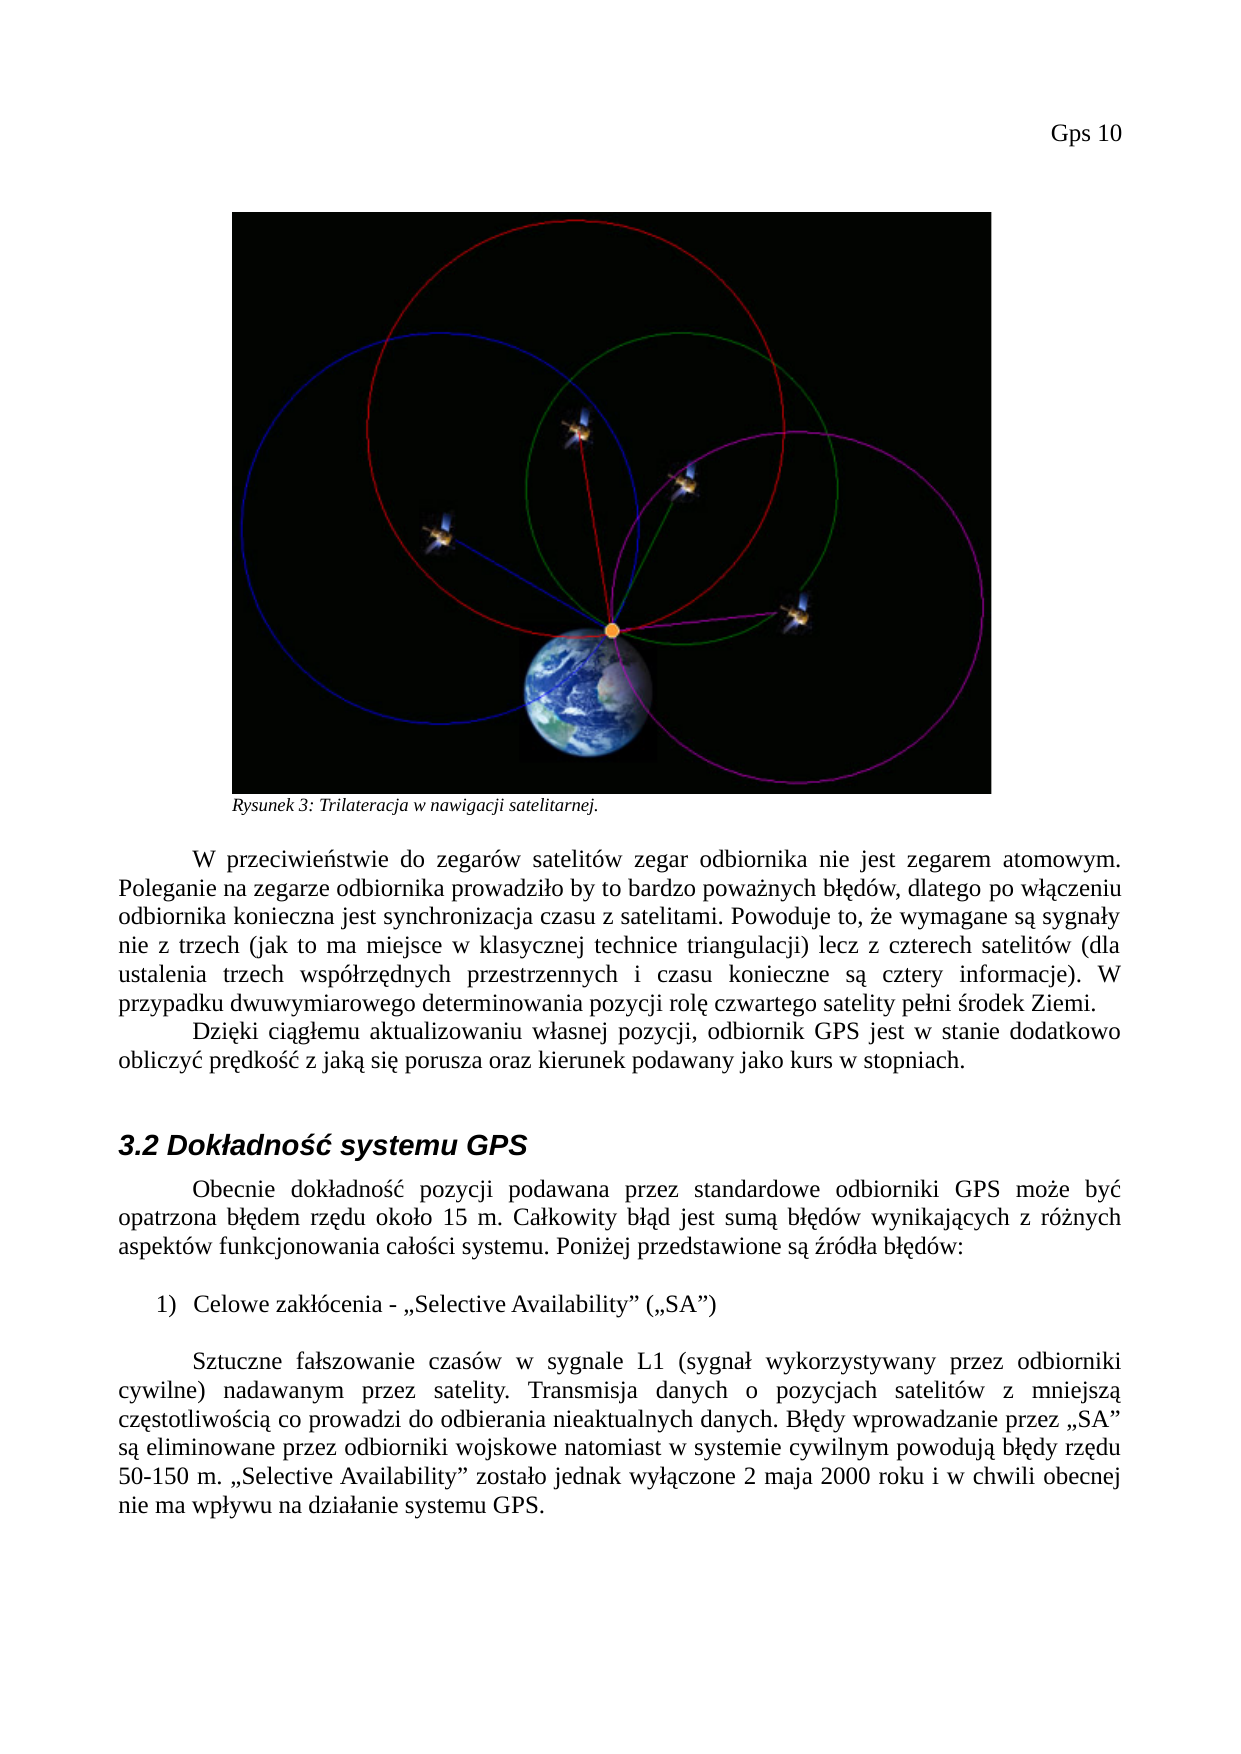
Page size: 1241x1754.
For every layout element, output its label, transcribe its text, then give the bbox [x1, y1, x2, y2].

text Dzięki ciągłemu aktualizowaniu własnej pozycji, odbiornik GPS jest w stanie dodatkowo obliczyć prędkość z jaką się porusza oraz kierunek podawany jako kurs w stopniach. [118, 1016, 1122, 1074]
subtitle 3.2 Dokładność systemu GPS [118, 1128, 1122, 1161]
text W przeciwieństwie do zegarów satelitów zegar odbiornika nie jest zegarem atomowym. Poleganie na zegarze odbiornika prowadziło by to bardzo poważnych błędów, dlatego po włączeniu odbiornika konieczna jest synchronizacja czasu z satelitami. Powoduje to, że wymagane są sygnały nie z trzech (jak to ma miejsce w klasycznej technice triangulacji) lecz z czterech satelitów (dla ustalenia trzech współrzędnych przestrzennych i czasu konieczne są cztery informacje). W przypadku dwuwymiarowego determinowania pozycji rolę czwartego satelity pełni środek Ziemi. [118, 844, 1122, 1016]
list Celowe zakłócenia - „Selective Availability” („SA”) [156, 1289, 1122, 1317]
text Obecnie dokładność pozycji podawana przez standardowe odbiorniki GPS może być opatrzona błędem rzędu około 15 m. Całkowity błąd jest sumą błędów wynikających z różnych aspektów funkcjonowania całości systemu. Poniżej przedstawione są źródła błędów: [118, 1174, 1122, 1260]
text Rysunek 3: Trilateracja w nawigacji satelitarnej. [232, 794, 991, 815]
picture [232, 212, 992, 794]
text Sztuczne fałszowanie czasów w sygnale L1 (sygnał wykorzystywany przez odbiorniki cywilne) nadawanym przez satelity. Transmisja danych o pozycjach satelitów z mniejszą częstotliwością co prowadzi do odbierania nieaktualnych danych. Błędy wprowadzanie przez „SA” są eliminowane przez odbiorniki wojskowe natomiast w systemie cywilnym powodują błędy rzędu 50-150 m. „Selective Availability” zostało jednak wyłączone 2 maja 2000 roku i w chwili obecnej nie ma wpływu na działanie systemu GPS. [118, 1346, 1122, 1519]
